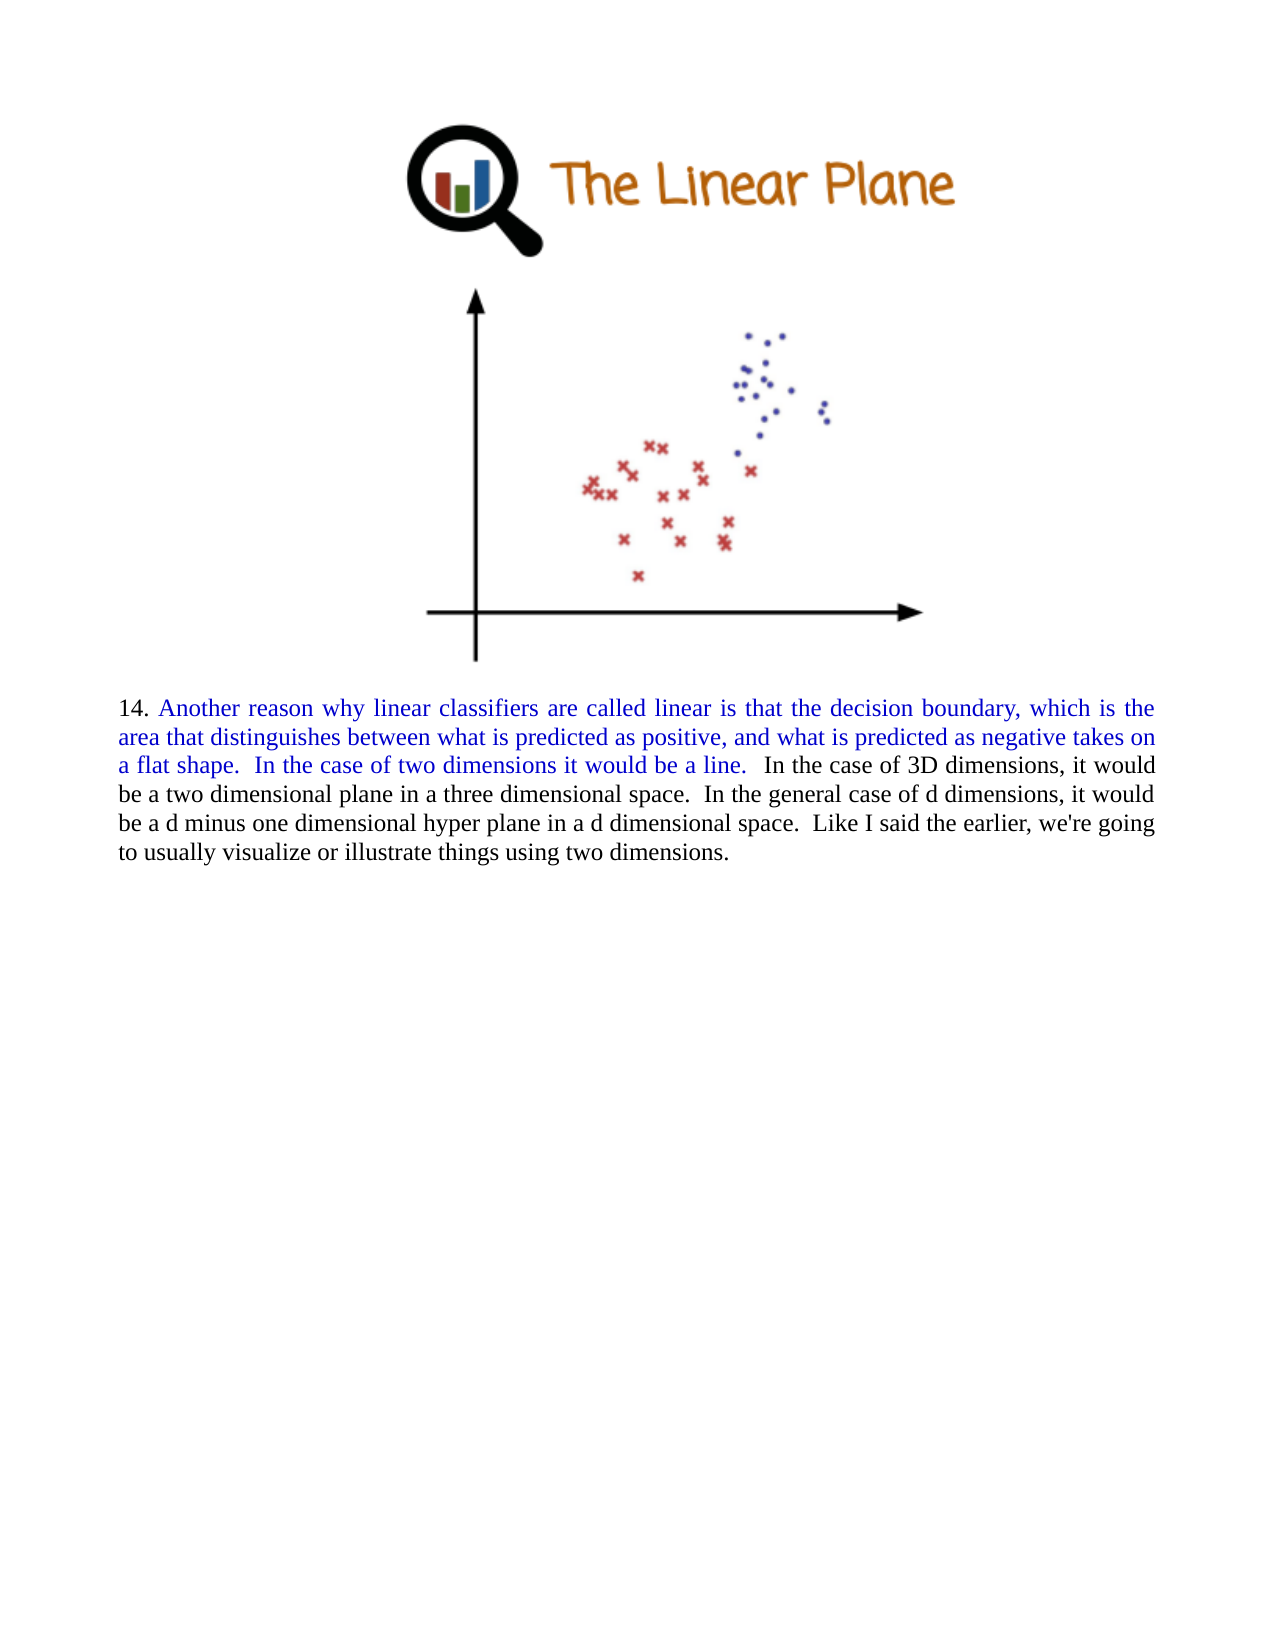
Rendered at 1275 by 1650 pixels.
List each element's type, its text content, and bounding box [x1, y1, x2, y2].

text 14. Another reason why linear classifiers are called linear is that the decision boundary, which is the area that distinguishes between what is predicted as positive, and what is predicted as negative takes on a flat shape. In the case of two dimensions it would be a line. In the case of 3D dimensions, it would be a two dimensional plane in a three dimensional space. In the general case of d dimensions, it would be a d minus one dimensional hyper plane in a d dimensional space. Like I said the earlier, we're going to usually visualize or illustrate things using two dimensions. [118, 693, 1157, 866]
picture [284, 118, 991, 670]
